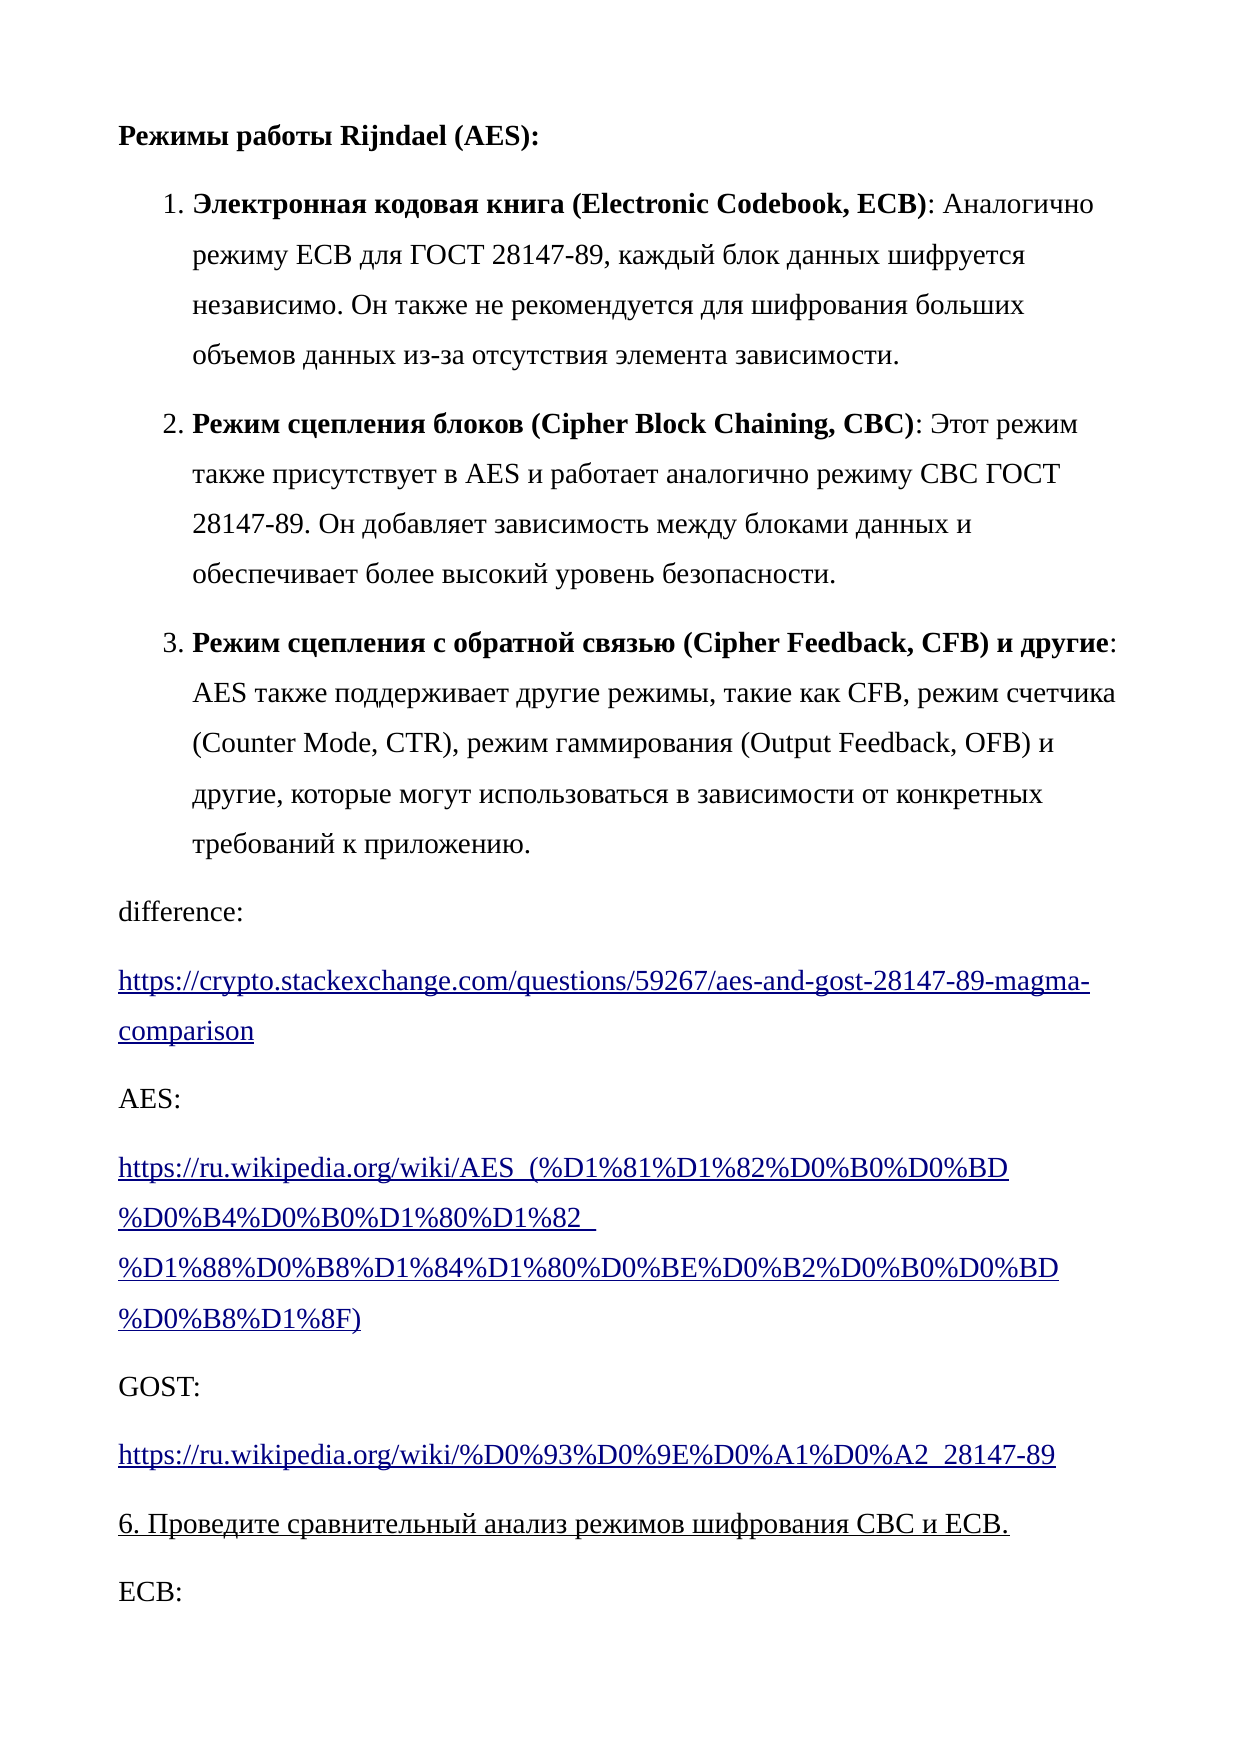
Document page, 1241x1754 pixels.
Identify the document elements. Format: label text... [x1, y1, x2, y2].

list Электронная кодовая книга (Electronic Codebook, ECB): Аналогично режиму ECB для ГОСТ 28147-89, каждый блок данных шифруется независимо. Он также не рекомендуется для шифрования больших объемов данных из-за отсутствия элемента зависимости. [162, 186, 1122, 371]
list Режим сцепления с обратной связью (Cipher Feedback, CFB) и другие: AES также поддерживает другие режимы, такие как CFB, режим счетчика (Counter Mode, CTR), режим гаммирования (Output Feedback, OFB) и другие, которые могут использоваться в зависимости от конкретных требований к приложению. [162, 625, 1122, 860]
text 6. Проведите сравнительный анализ режимов шифрования CBC и ECB. [118, 1506, 1122, 1539]
list Режим сцепления блоков (Cipher Block Chaining, CBC): Этот режим также присутствует в AES и работает аналогично режиму CBC ГОСТ 28147-89. Он добавляет зависимость между блоками данных и обеспечивает более высокий уровень безопасности. [162, 406, 1122, 590]
text ECB: [118, 1574, 1122, 1608]
text difference: [118, 894, 1122, 928]
text https://ru.wikipedia.org/wiki/%D0%93%D0%9E%D0%A1%D0%A2_28147-89 [118, 1437, 1122, 1471]
text Режимы работы Rijndael (AES): [118, 118, 1122, 152]
text GOST: [118, 1369, 1122, 1403]
text https://ru.wikipedia.org/wiki/AES_(%D1%81%D1%82%D0%B0%D0%BD%D0%B4%D0%B0%D1%80%D1%82_%D1%88%D0%B8%D1%84%D1%80%D0%BE%D0%B2%D0%B0%D0%BD%D0%B8%D1%8F) [118, 1150, 1122, 1334]
text AES: [118, 1082, 1122, 1115]
text https://crypto.stackexchange.com/questions/59267/aes-and-gost-28147-89-magma-comparison [118, 963, 1122, 1047]
